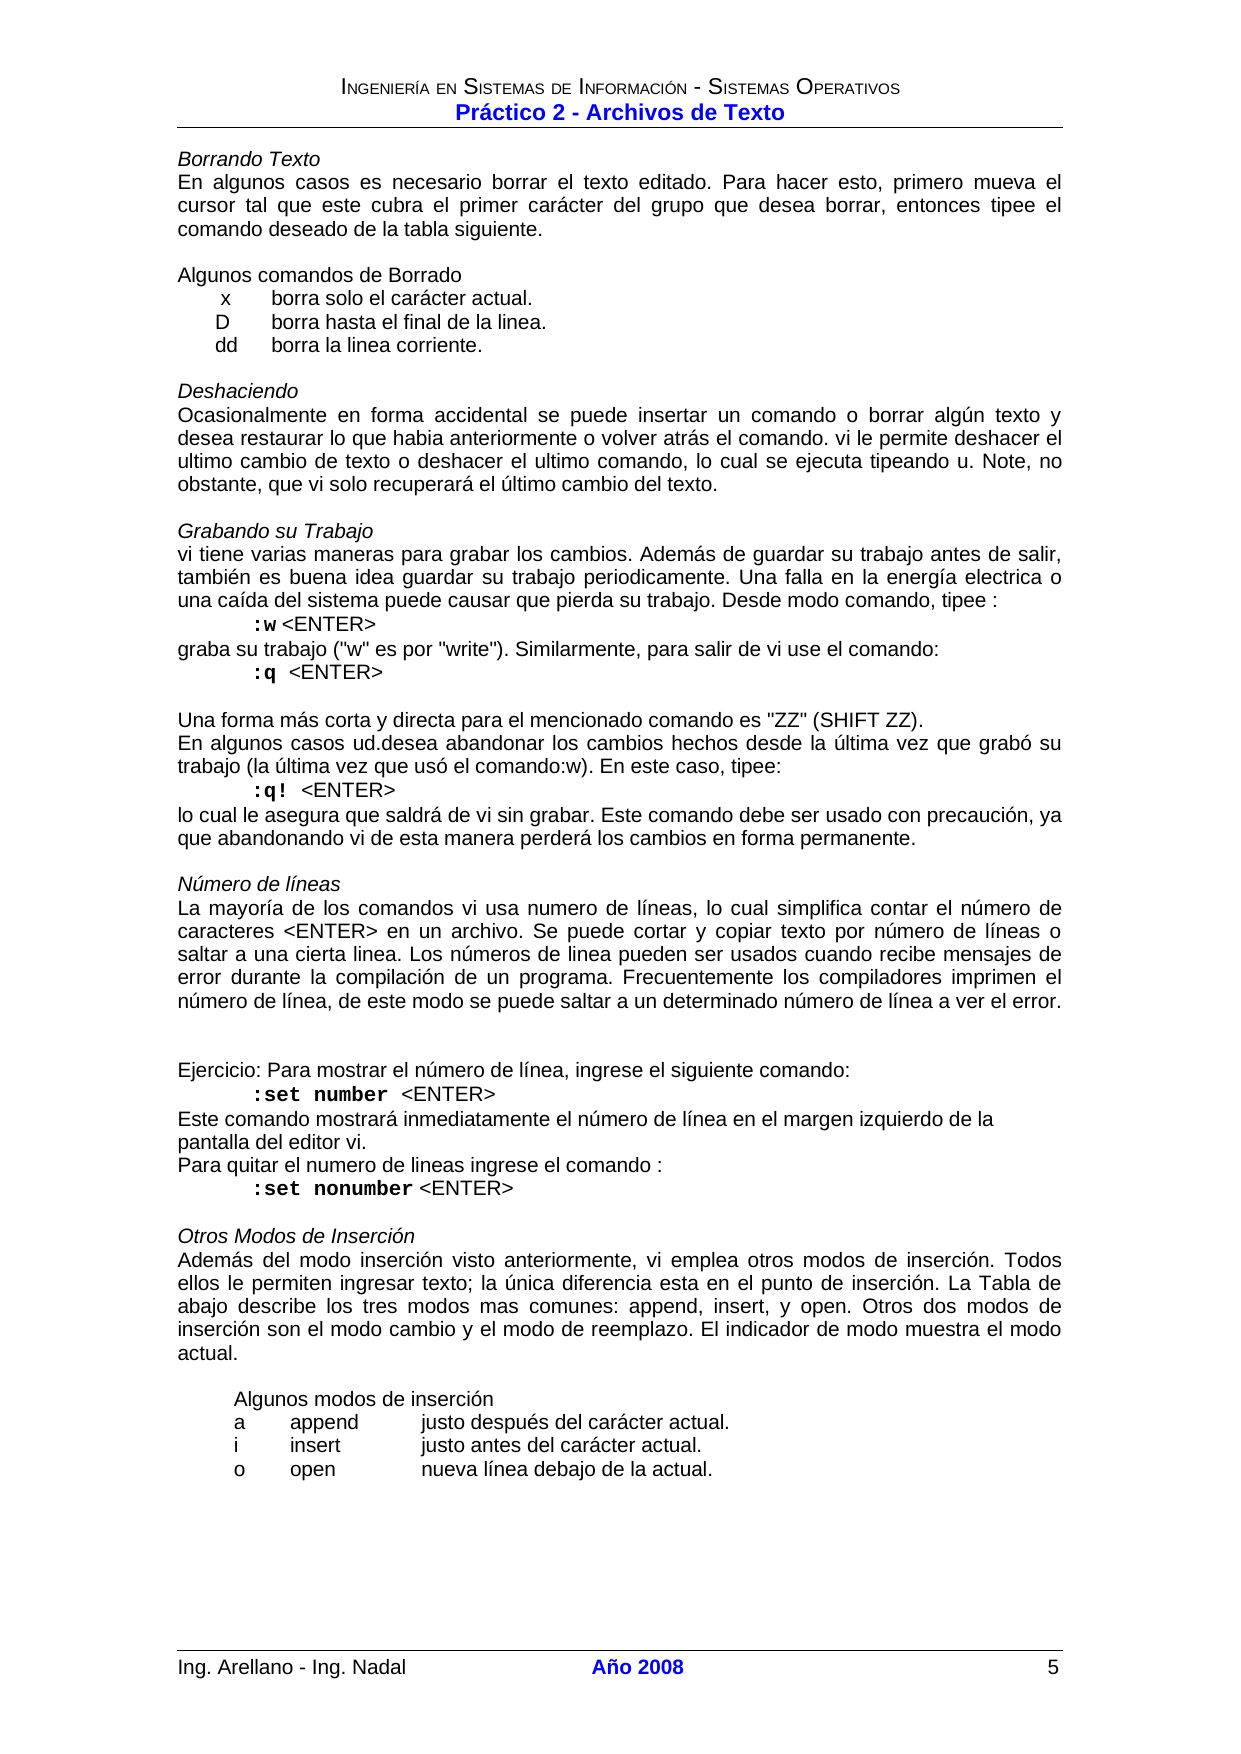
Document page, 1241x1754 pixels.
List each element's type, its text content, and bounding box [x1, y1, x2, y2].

text :w <ENTER> [177, 612, 1063, 637]
text Una forma más corta y directa para el mencionado comando es "ZZ" (SHIFT ZZ). [177, 709, 1063, 732]
text :set number <ENTER> [177, 1082, 1063, 1107]
text Para quitar el numero de lineas ingrese el comando : [177, 1154, 1063, 1177]
text Algunos comandos de Borrado [177, 264, 1063, 287]
text Ocasionalmente en forma accidental se puede insertar un comando o borrar algún texto y desea restaurar lo que habia anteriormente o volver atrás el comando. vi le permite deshacer el ultimo cambio de texto o deshacer el ultimo comando, lo cual se ejecuta tipeando u. Note, no obstante, que vi solo recuperará el último cambio del texto. [177, 403, 1063, 496]
text o open nueva línea debajo de la actual. [233, 1457, 1063, 1481]
text Ejercicio: Para mostrar el número de línea, ingrese el siguiente comando: [177, 1059, 1063, 1082]
text En algunos casos es necesario borrar el texto editado. Para hacer esto, primero mueva el cursor tal que este cubra el primer carácter del grupo que desea borrar, entonces tipee el comando deseado de la tabla siguiente. [177, 171, 1063, 241]
text D borra hasta el final de la linea. [215, 310, 1063, 333]
text Borrando Texto [177, 148, 1063, 171]
text Otros Modos de Inserción [177, 1225, 1063, 1248]
text La mayoría de los comandos vi usa numero de líneas, lo cual simplifica contar el número de caracteres <ENTER> en un archivo. Se puede cortar y copiar texto por número de líneas o saltar a una cierta linea. Los números de linea pueden ser usados cuando recibe mensajes de error durante la compilación de un programa. Frecuentemente los compiladores imprimen el número de línea, de este modo se puede saltar a un determinado número de línea a ver el error. [177, 896, 1063, 1059]
text En algunos casos ud.desea abandonar los cambios hechos desde la última vez que grabó su trabajo (la última vez que usó el comando:w). En este caso, tipee: [177, 732, 1063, 778]
text :q! <ENTER> lo cual le asegura que saldrá de vi sin grabar. Este comando debe ser usado con precaución, ya que abandonando vi de esta manera perderá los cambios en forma permanente. [177, 778, 1063, 850]
text vi tiene varias maneras para grabar los cambios. Además de guardar su trabajo antes de salir, también es buena idea guardar su trabajo periodicamente. Una falla en la energía electrica o una caída del sistema puede causar que pierda su trabajo. Desde modo comando, tipee : [177, 543, 1063, 612]
text Además del modo inserción visto anteriormente, vi emplea otros modos de inserción. Todos ellos le permiten ingresar texto; la única diferencia esta en el punto de inserción. La Tabla de abajo describe los tres modos mas comunes: append, insert, y open. Otros dos modos de inserción son el modo cambio y el modo de reemplazo. El indicador de modo muestra el modo actual. [177, 1248, 1063, 1364]
text Grabando su Trabajo [177, 519, 1063, 543]
text dd borra la linea corriente. [215, 333, 1063, 357]
text Algunos modos de inserción a append justo después del carácter actual. [233, 1388, 1063, 1434]
text Número de líneas [177, 873, 1063, 896]
text graba su trabajo ("w" es por "write"). Similarmente, para salir de vi use el comando: [177, 637, 1063, 661]
text :q <ENTER> [177, 661, 1063, 709]
text Este comando mostrará inmediatamente el número de línea en el margen izquierdo de la pantalla del editor vi. [177, 1107, 1063, 1154]
text i insert justo antes del carácter actual. [233, 1434, 1063, 1457]
text Deshaciendo [177, 380, 1063, 403]
text :set nonumber <ENTER> [177, 1177, 1063, 1202]
text x borra solo el carácter actual. [215, 287, 1063, 310]
